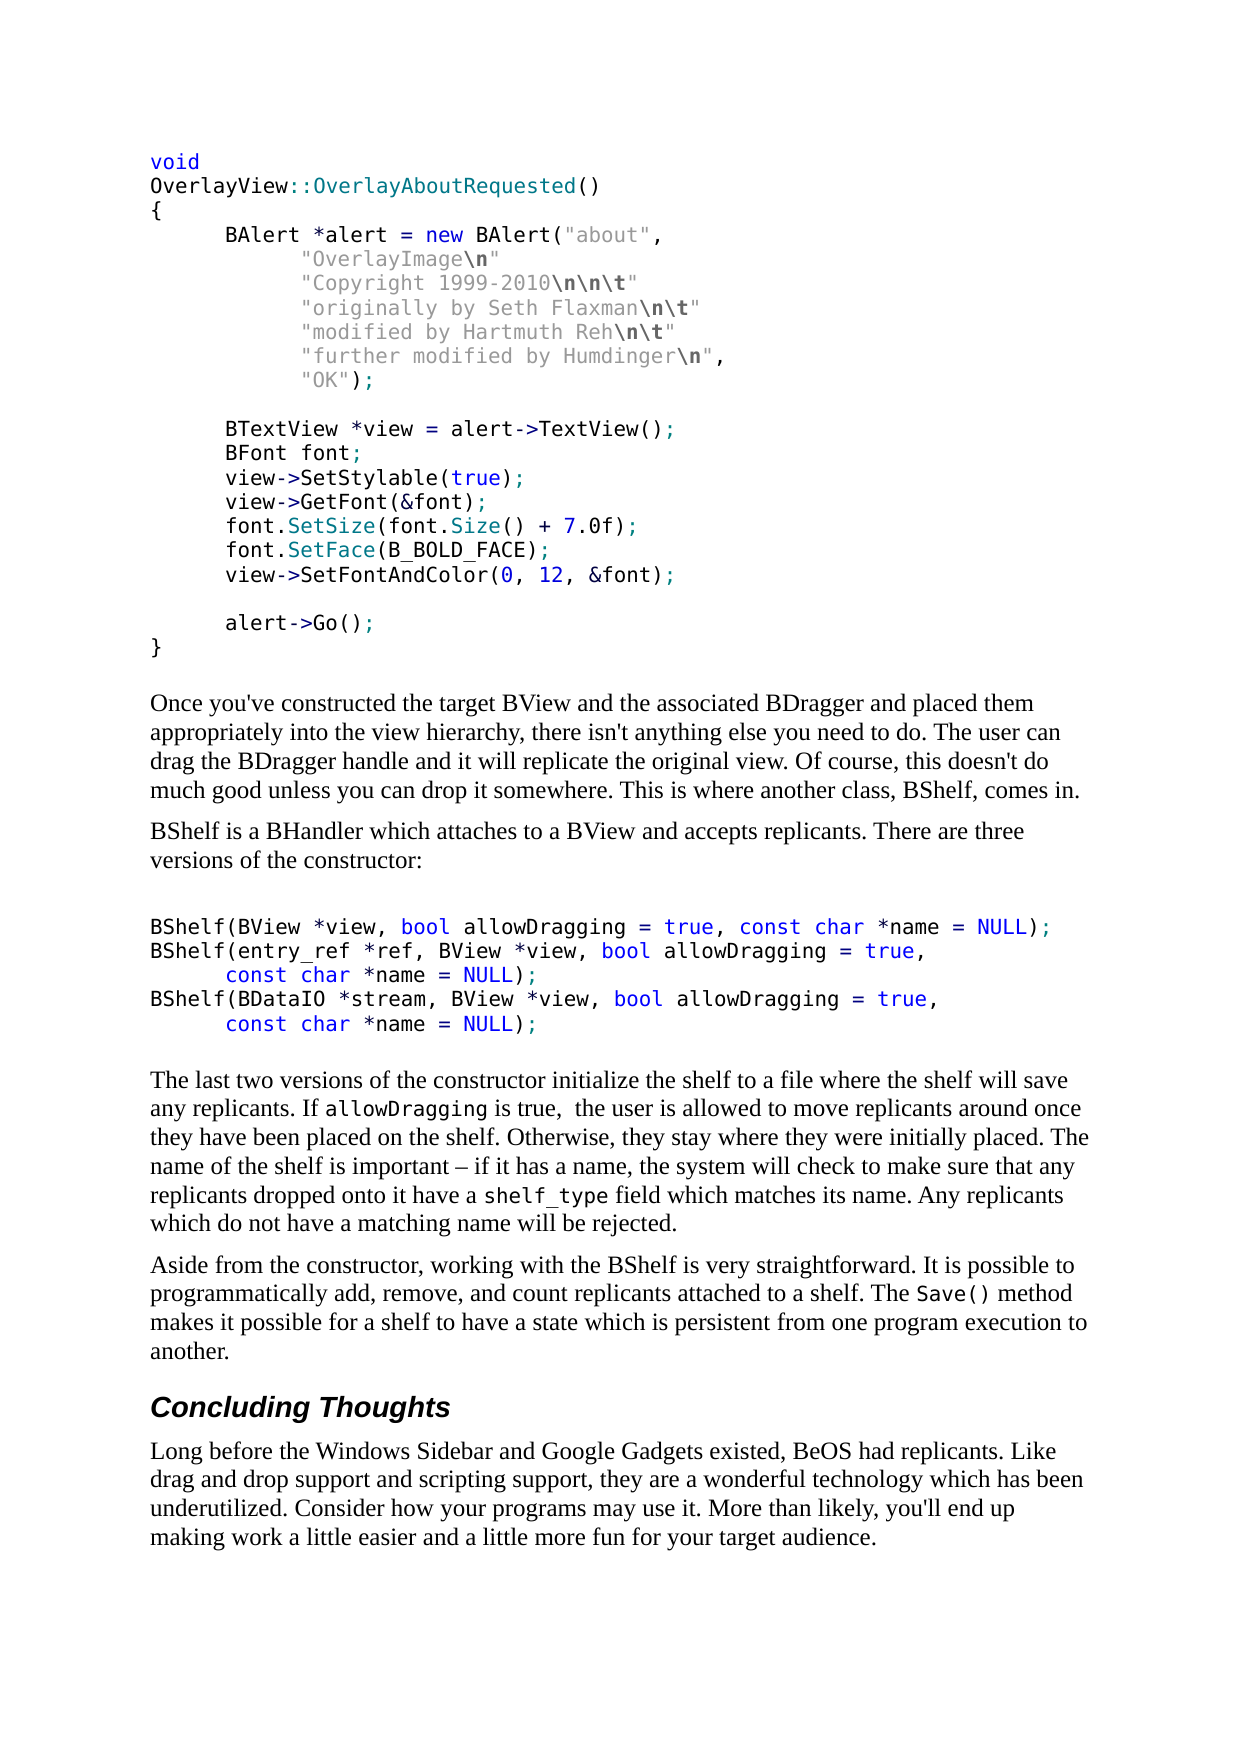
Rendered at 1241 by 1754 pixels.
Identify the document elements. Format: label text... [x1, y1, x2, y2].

text "further modified by Humdinger\n", [150, 344, 1090, 368]
text BShelf(entry_ref *ref, BView *view, bool allowDragging = true, [150, 939, 1090, 963]
text font.SetSize(font.Size() + 7.0f); [150, 514, 1090, 538]
text Aside from the constructor, working with the BShelf is very straightforward. It is possible to programmatically add, remove, and count replicants attached to a shelf. The Save() method makes it possible for a shelf to have a state which is persistent from one program execution to another. [150, 1250, 1090, 1365]
text "originally by Seth Flaxman\n\t" [150, 296, 1090, 320]
text } [150, 635, 1090, 660]
subtitle Concluding Thoughts [150, 1390, 1090, 1423]
text BShelf(BView *view, bool allowDragging = true, const char *name = NULL); [150, 915, 1090, 939]
text "modified by Hartmuth Reh\n\t" [150, 320, 1090, 344]
text BTextView *view = alert->TextView(); [150, 417, 1090, 441]
text alert->Go(); [150, 611, 1090, 635]
text "OverlayImage\n" [150, 247, 1090, 271]
text { [150, 198, 1090, 223]
text const char *name = NULL); [150, 1012, 1090, 1036]
text BAlert *alert = new BAlert("about", [150, 223, 1090, 247]
text The last two versions of the constructor initialize the shelf to a file where the shelf will save any replicants. If allowDragging is true, the user is allowed to move replicants around once they have been placed on the shelf. Otherwise, they stay where they were initially placed. The name of the shelf is important – if it has a name, the system will check to make sure that any replicants dropped onto it have a shelf_type field which matches its name. Any replicants which do not have a matching name will be rejected. [150, 1065, 1090, 1237]
text OverlayView::OverlayAboutRequested() [150, 174, 1090, 198]
text BShelf is a BHandler which attaches to a BView and accepts replicants. There are three versions of the constructor: [150, 816, 1090, 873]
text void [150, 150, 1090, 174]
text "Copyright 1999-2010\n\n\t" [150, 271, 1090, 296]
text Once you've constructed the target BView and the associated BDragger and placed them appropriately into the view hierarchy, there isn't anything else you need to do. The user can drag the BDragger handle and it will replicate the original view. Of course, this doesn't do much good unless you can drop it somewhere. This is where another class, BShelf, comes in. [150, 688, 1090, 803]
text "OK"); [150, 368, 1090, 393]
text BShelf(BDataIO *stream, BView *view, bool allowDragging = true, [150, 987, 1090, 1012]
text BFont font; [150, 441, 1090, 466]
text view->SetFontAndColor(0, 12, &font); [150, 563, 1090, 587]
text font.SetFace(B_BOLD_FACE); [150, 538, 1090, 563]
text view->GetFont(&font); [150, 490, 1090, 514]
text Long before the Windows Sidebar and Google Gadgets existed, BeOS had replicants. Like drag and drop support and scripting support, they are a wonderful technology which has been underutilized. Consider how your programs may use it. More than likely, you'll end up making work a little easier and a little more fun for your target audience. [150, 1436, 1090, 1551]
text const char *name = NULL); [150, 963, 1090, 987]
text view->SetStylable(true); [150, 466, 1090, 490]
